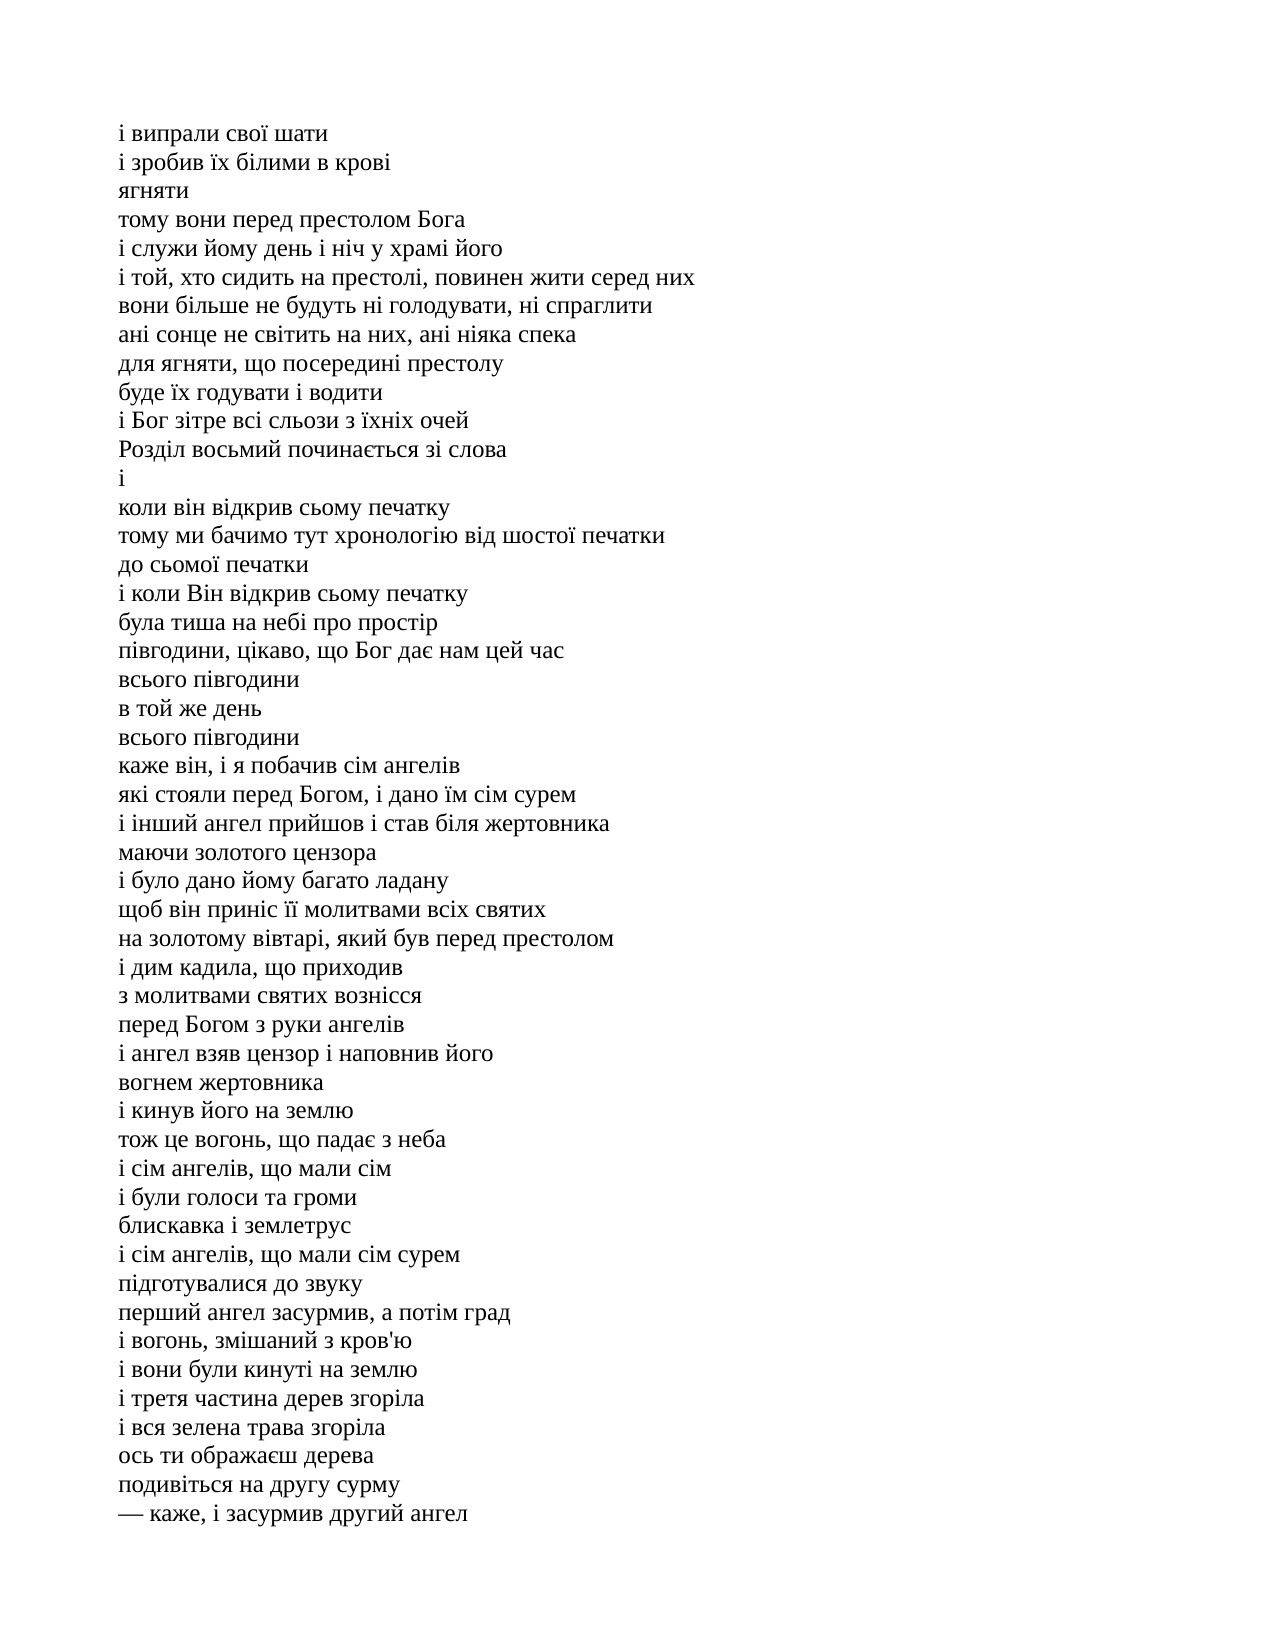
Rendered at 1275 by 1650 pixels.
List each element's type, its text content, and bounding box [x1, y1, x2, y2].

text і вогонь, змішаний з кров'ю [118, 1326, 1157, 1354]
text подивіться на другу сурму [118, 1469, 1157, 1498]
text і коли Він відкрив сьому печатку [118, 578, 1157, 607]
text і [118, 463, 1157, 492]
text і третя частина дерев згоріла [118, 1383, 1157, 1412]
text і інший ангел прийшов і став біля жертовника [118, 808, 1157, 837]
text коли він відкрив сьому печатку [118, 492, 1157, 521]
text і зробив їх білими в крові [118, 147, 1157, 176]
text блискавка і землетрус [118, 1211, 1157, 1239]
text які стояли перед Богом, і дано їм сім сурем [118, 779, 1157, 808]
text тому ми бачимо тут хронологію від шостої печатки [118, 521, 1157, 549]
text і сім ангелів, що мали сім [118, 1153, 1157, 1182]
text і той, хто сидить на престолі, повинен жити серед них [118, 262, 1157, 291]
text — каже, і засурмив другий ангел [118, 1498, 1157, 1527]
text всього півгодини [118, 722, 1157, 751]
text всього півгодини [118, 664, 1157, 693]
text підготувалися до звуку [118, 1268, 1157, 1297]
text і вони були кинуті на землю [118, 1354, 1157, 1383]
text і служи йому день і ніч у храмі його [118, 233, 1157, 262]
text для ягняти, що посередині престолу [118, 348, 1157, 377]
text в той же день [118, 693, 1157, 722]
text і сім ангелів, що мали сім сурем [118, 1239, 1157, 1268]
text і вся зелена трава згоріла [118, 1412, 1157, 1441]
text і ангел взяв цензор і наповнив його [118, 1038, 1157, 1067]
text маючи золотого цензора [118, 837, 1157, 866]
text ось ти ображаєш дерева [118, 1441, 1157, 1469]
text вогнем жертовника [118, 1067, 1157, 1096]
text півгодини, цікаво, що Бог дає нам цей час [118, 636, 1157, 664]
text була тиша на небі про простір [118, 607, 1157, 636]
text до сьомої печатки [118, 549, 1157, 578]
text тож це вогонь, що падає з неба [118, 1124, 1157, 1153]
text і кинув його на землю [118, 1096, 1157, 1124]
text з молитвами святих вознісся [118, 981, 1157, 1009]
text перший ангел засурмив, а потім град [118, 1297, 1157, 1326]
text вони більше не будуть ні голодувати, ні спраглити [118, 291, 1157, 319]
text і було дано йому багато ладану [118, 866, 1157, 894]
text і випрали свої шати [118, 118, 1157, 147]
text на золотому вівтарі, який був перед престолом [118, 923, 1157, 952]
text Розділ восьмий починається зі слова [118, 434, 1157, 463]
text перед Богом з руки ангелів [118, 1009, 1157, 1038]
text каже він, і я побачив сім ангелів [118, 751, 1157, 779]
text ані сонце не світить на них, ані ніяка спека [118, 319, 1157, 348]
text щоб він приніс її молитвами всіх святих [118, 894, 1157, 923]
text ягняти [118, 176, 1157, 204]
text і були голоси та громи [118, 1182, 1157, 1211]
text і Бог зітре всі сльози з їхніх очей [118, 406, 1157, 434]
text і дим кадила, що приходив [118, 952, 1157, 981]
text тому вони перед престолом Бога [118, 204, 1157, 233]
text буде їх годувати і водити [118, 377, 1157, 406]
